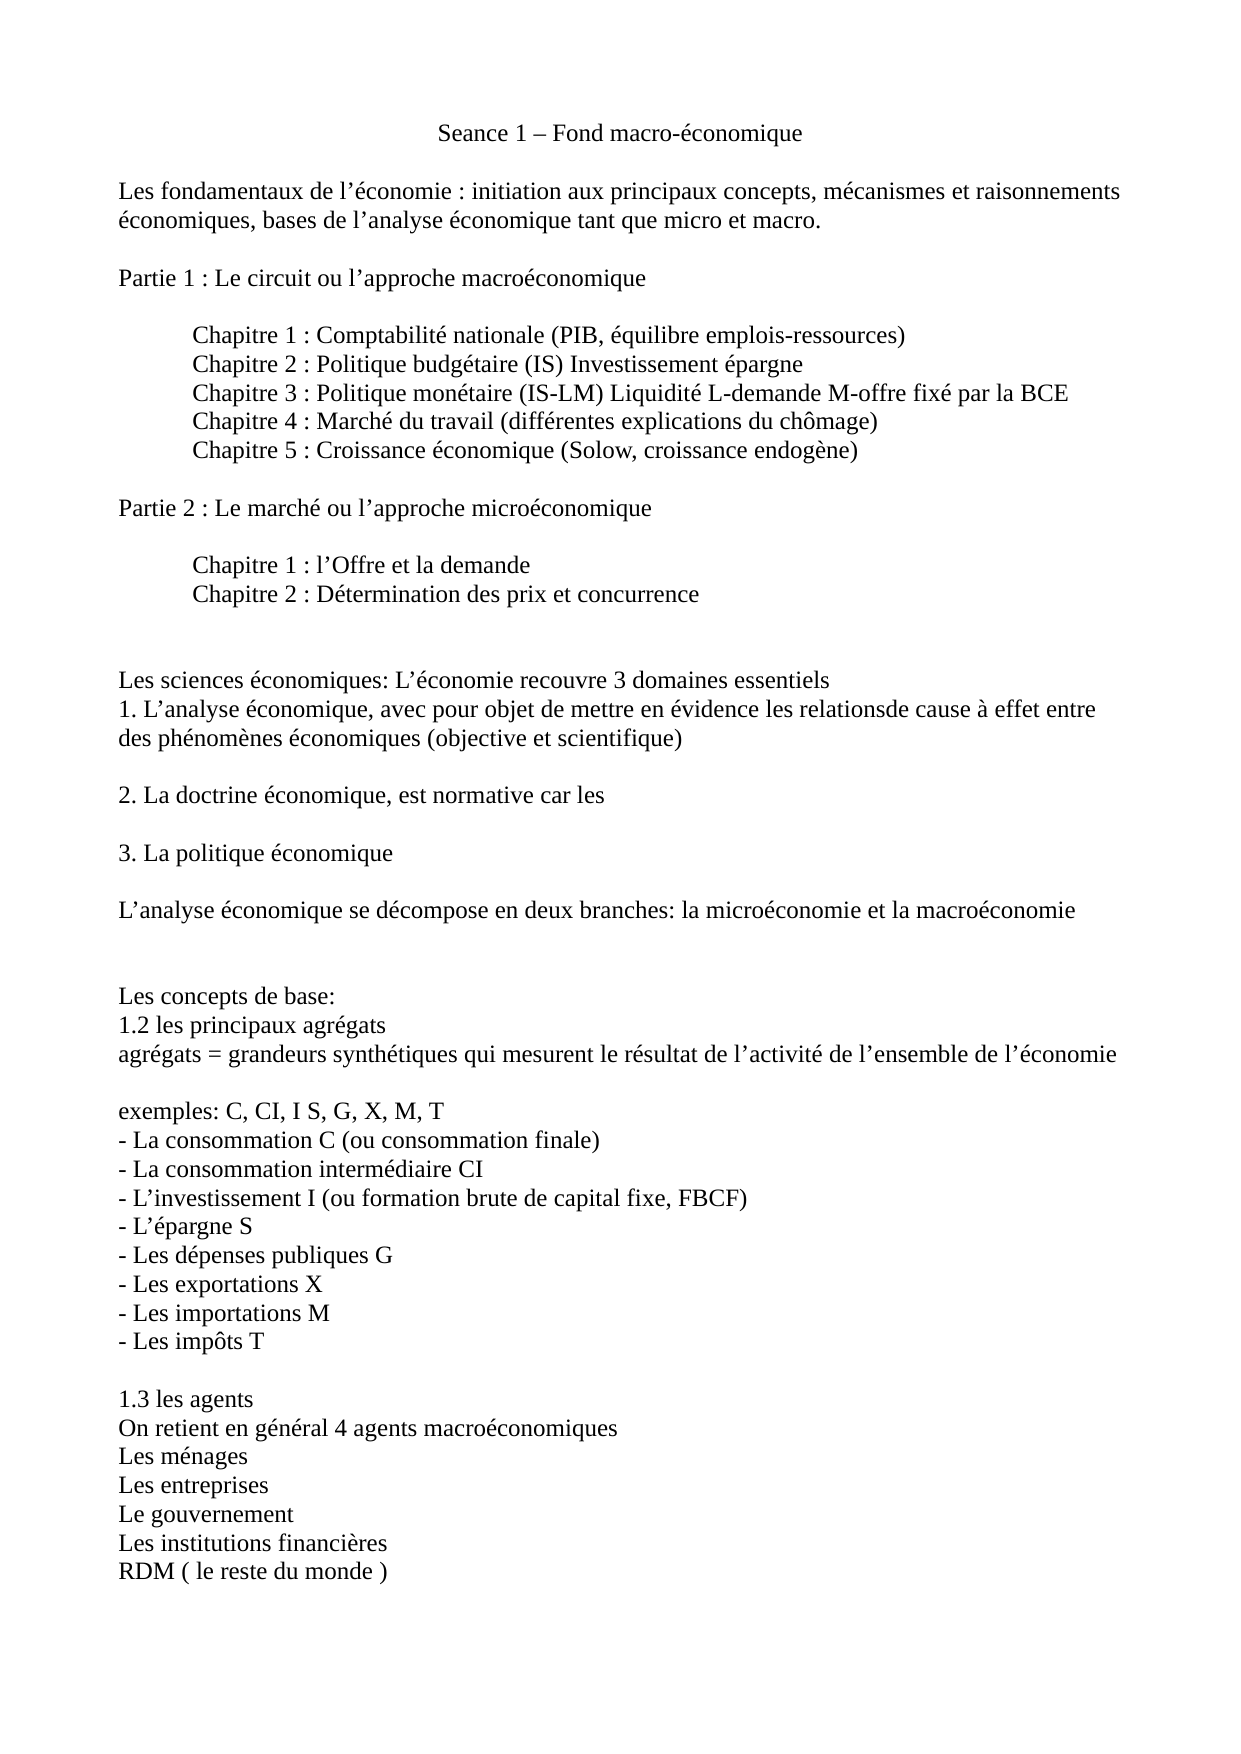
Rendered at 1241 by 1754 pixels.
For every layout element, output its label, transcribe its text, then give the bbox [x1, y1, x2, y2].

text On retient en général 4 agents macroéconomiques [118, 1413, 1122, 1441]
text Chapitre 3 : Politique monétaire (IS-LM) Liquidité L-demande M-offre fixé par la BCE [118, 378, 1122, 406]
text agrégats = grandeurs synthétiques qui mesurent le résultat de l’activité de l’ensemble de l’économie [118, 1039, 1122, 1068]
text - La consommation C (ou consommation finale) [118, 1125, 1122, 1154]
text Chapitre 1 : l’Offre et la demande [118, 550, 1122, 579]
text 2. La doctrine économique, est normative car les [118, 780, 1122, 809]
text Les concepts de base: [118, 981, 1122, 1010]
text Chapitre 2 : Politique budgétaire (IS) Investissement épargne [118, 349, 1122, 378]
text - L’investissement I (ou formation brute de capital fixe, FBCF) [118, 1183, 1122, 1211]
text - Les exportations X [118, 1269, 1122, 1298]
text Les ménages [118, 1441, 1122, 1470]
text - Les importations M [118, 1298, 1122, 1326]
text Partie 1 : Le circuit ou l’approche macroéconomique [118, 263, 1122, 291]
text Partie 2 : Le marché ou l’approche microéconomique [118, 493, 1122, 521]
text Les sciences économiques: L’économie recouvre 3 domaines essentiels [118, 665, 1122, 694]
text 1.3 les agents [118, 1384, 1122, 1413]
text Chapitre 4 : Marché du travail (différentes explications du chômage) [118, 406, 1122, 435]
text Les fondamentaux de l’économie : initiation aux principaux concepts, mécanismes et raisonnements économiques, bases de l’analyse économique tant que micro et macro. [118, 176, 1122, 234]
text 1. L’analyse économique, avec pour objet de mettre en évidence les relationsde cause à effet entre des phénomènes économiques (objective et scientifique) [118, 694, 1122, 751]
text 1.2 les principaux agrégats [118, 1010, 1122, 1039]
text RDM ( le reste du monde ) [118, 1556, 1122, 1585]
text Chapitre 5 : Croissance économique (Solow, croissance endogène) [118, 435, 1122, 464]
text 3. La politique économique [118, 838, 1122, 866]
text Chapitre 2 : Détermination des prix et concurrence [118, 579, 1122, 608]
text Les institutions financières [118, 1528, 1122, 1556]
text - Les dépenses publiques G [118, 1240, 1122, 1269]
text - Les impôts T [118, 1326, 1122, 1355]
text - La consommation intermédiaire CI [118, 1154, 1122, 1183]
text L’analyse économique se décompose en deux branches: la microéconomie et la macroéconomie [118, 895, 1122, 924]
text exemples: C, CI, I S, G, X, M, T [118, 1096, 1122, 1125]
text - L’épargne S [118, 1211, 1122, 1240]
text Les entreprises [118, 1470, 1122, 1499]
text Le gouvernement [118, 1499, 1122, 1528]
text Chapitre 1 : Comptabilité nationale (PIB, équilibre emplois-ressources) [118, 320, 1122, 349]
